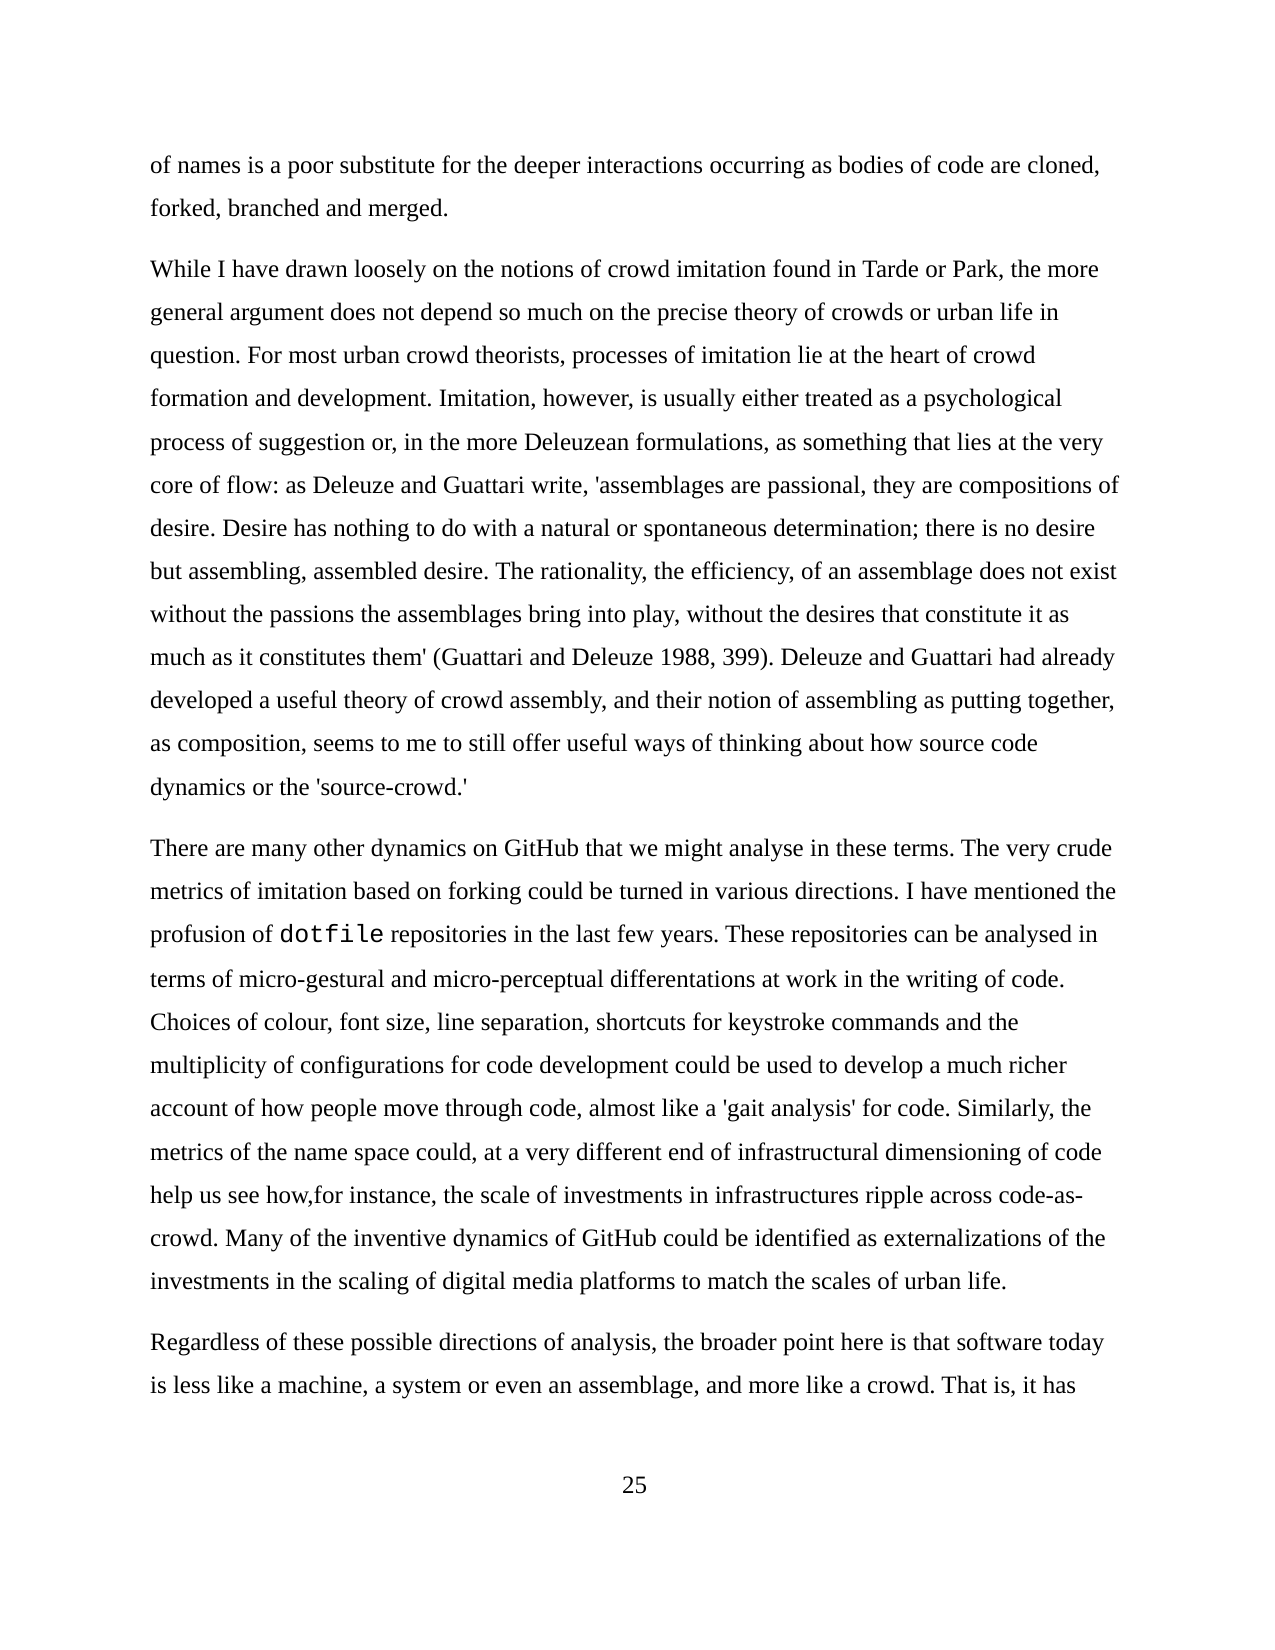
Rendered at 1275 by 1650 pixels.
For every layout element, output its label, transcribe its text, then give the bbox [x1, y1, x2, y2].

text of names is a poor substitute for the deeper interactions occurring as bodies of code are cloned, forked, branched and merged. [150, 150, 1125, 222]
text While I have drawn loosely on the notions of crowd imitation found in Tarde or Park, the more general argument does not depend so much on the precise theory of crowds or urban life in question. For most urban crowd theorists, processes of imitation lie at the heart of crowd formation and development. Imitation, however, is usually either treated as a psychological process of suggestion or, in the more Deleuzean formulations, as something that lies at the very core of flow: as Deleuze and Guattari write, 'assemblages are passional, they are compositions of desire. Desire has nothing to do with a natural or spontaneous determination; there is no desire but assembling, assembled desire. The rationality, the efficiency, of an assemblage does not exist without the passions the assemblages bring into play, without the desires that constitute it as much as it constitutes them' (Guattari and Deleuze 1988, 399). Deleuze and Guattari had already developed a useful theory of crowd assembly, and their notion of assembling as putting together, as composition, seems to me to still offer useful ways of thinking about how source code dynamics or the 'source-crowd.' [150, 254, 1125, 800]
text Regardless of these possible directions of analysis, the broader point here is that software today is less like a machine, a system or even an assemblage, and more like a crowd. That is, it has [150, 1327, 1125, 1399]
text There are many other dynamics on GitHub that we might analyse in these terms. The very crude metrics of imitation based on forking could be turned in various directions. I have mentioned the profusion of dotfile repositories in the last few years. These repositories can be analysed in terms of micro-gestural and micro-perceptual differentations at work in the writing of code. Choices of colour, font size, line separation, shortcuts for keystroke commands and the multiplicity of configurations for code development could be used to develop a much richer account of how people move through code, almost like a 'gait analysis' for code. Similarly, the metrics of the name space could, at a very different end of infrastructural dimensioning of code help us see how,for instance, the scale of investments in infrastructures ripple across code-as-crowd. Many of the inventive dynamics of GitHub could be identified as externalizations of the investments in the scaling of digital media platforms to match the scales of urban life. [150, 833, 1125, 1295]
